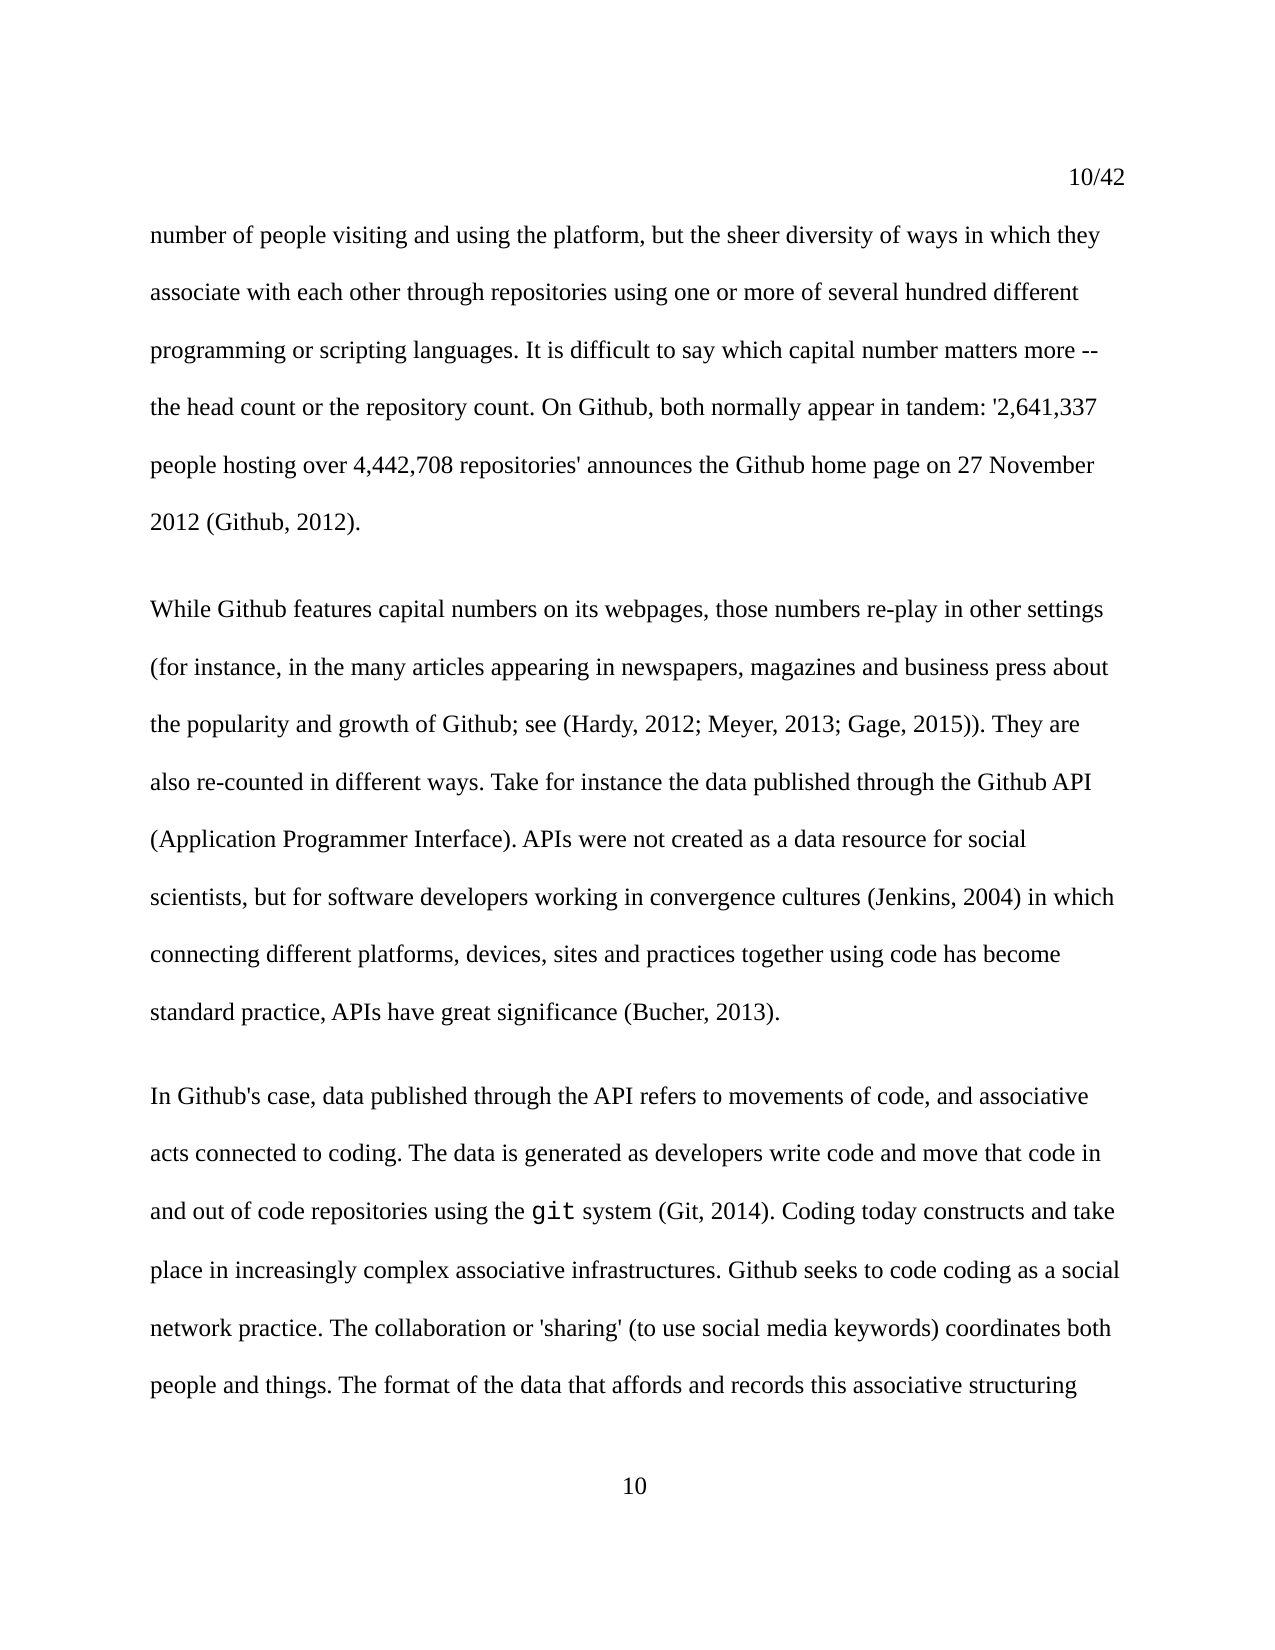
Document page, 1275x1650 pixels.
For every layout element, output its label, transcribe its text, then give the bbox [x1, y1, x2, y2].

text number of people visiting and using the platform, but the sheer diversity of ways in which they associate with each other through repositories using one or more of several hundred different programming or scripting languages. It is difficult to say which capital number matters more -- the head count or the repository count. On Github, both normally appear in tandem: '2,641,337 people hosting over 4,442,708 repositories' announces the Github home page on 27 November 2012 (Github, 2012). [150, 220, 1125, 536]
text While Github features capital numbers on its webpages, those numbers re-play in other settings (for instance, in the many articles appearing in newspapers, magazines and business press about the popularity and growth of Github; see (Hardy, 2012; Meyer, 2013; Gage, 2015)). They are also re-counted in different ways. Take for instance the data published through the Github API (Application Programmer Interface). APIs were not created as a data resource for social scientists, but for software developers working in convergence cultures (Jenkins, 2004) in which connecting different platforms, devices, sites and practices together using code has become standard practice, APIs have great significance (Bucher, 2013). [150, 594, 1125, 1026]
text In Github's case, data published through the API refers to movements of code, and associative acts connected to coding. The data is generated as developers write code and move that code in and out of code repositories using the git system (Git, 2014). Coding today constructs and take place in increasingly complex associative infrastructures. Github seeks to code coding as a social network practice. The collaboration or 'sharing' (to use social media keywords) coordinates both people and things. The format of the data that affords and records this associative structuring [150, 1081, 1125, 1399]
